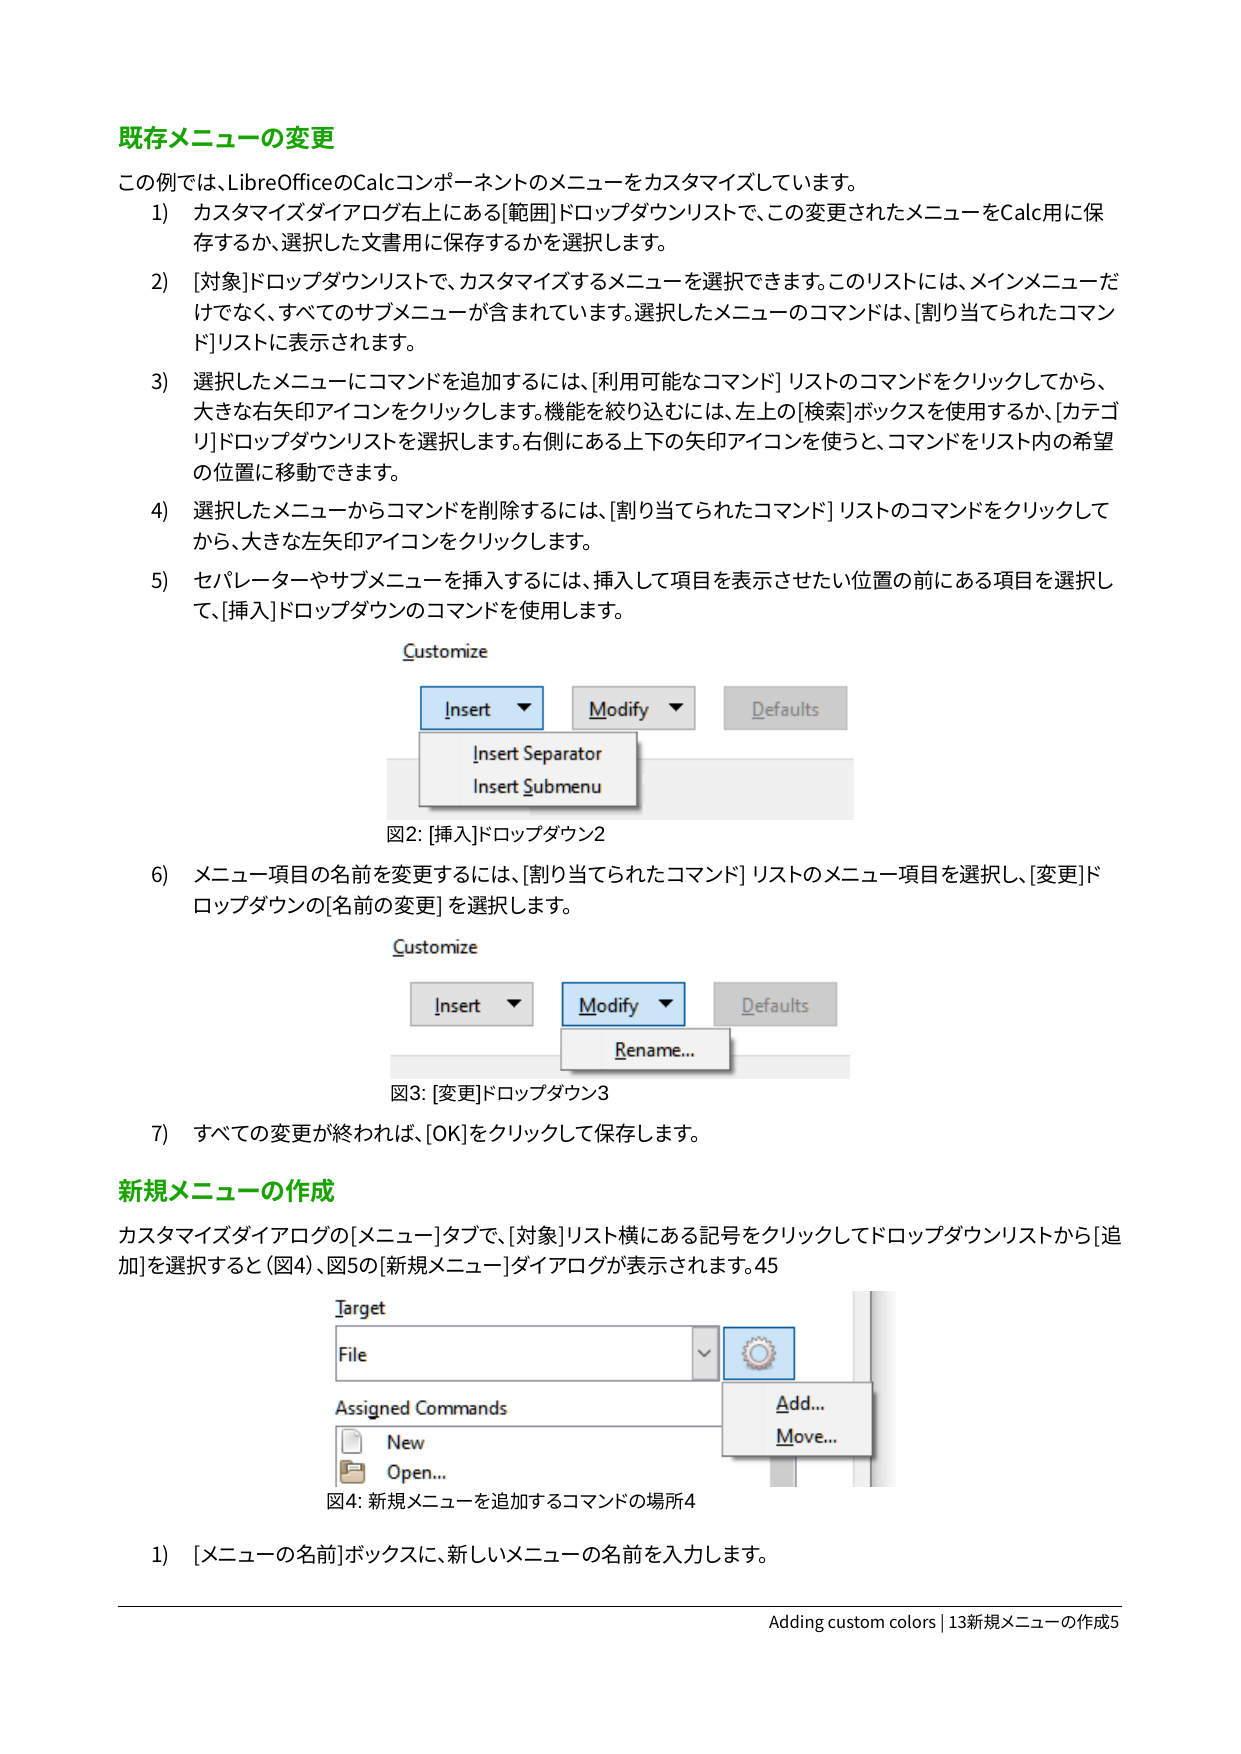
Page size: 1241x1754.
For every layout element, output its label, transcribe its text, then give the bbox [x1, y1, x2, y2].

subtitle 新規メニューの作成 [118, 1171, 1122, 1207]
text カスタマイズダイアログの[メニュー]タブで、[対象]リスト横にある記号をクリックしてドロップダウンリストから[追加]を選択すると（図4）、図5の[新規メニュー]ダイアログが表示されます。45 [118, 1219, 1122, 1279]
list セパレーターやサブメニューを挿入するには、挿入して項目を表示させたい位置の前にある項目を選択して、[挿入]ドロップダウンのコマンドを使用します。 [169, 564, 1122, 624]
picture [326, 1291, 897, 1487]
subtitle 既存メニューの変更 [118, 118, 1122, 154]
list 選択したメニューにコマンドを追加するには、[利用可能なコマンド] リストのコマンドをクリックしてから、大きな右矢印アイコンをクリックします。機能を絞り込むには、左上の[検索]ボックスを使用するか、[カテゴリ]ドロップダウンリストを選択します。右側にある上下の矢印アイコンを使うと、コマンドをリスト内の希望の位置に移動できます。 [169, 365, 1122, 486]
list [対象]ドロップダウンリストで、カスタマイズするメニューを選択できます。このリストには、メインメニューだけでなく、すべてのサブメニューが含まれています。選択したメニューのコマンドは、[割り当てられたコマンド]リストに表示されます。 [169, 266, 1122, 356]
list [メニューの名前]ボックスに、新しいメニューの名前を入力します。 [169, 1538, 1122, 1568]
text 図4: 新規メニューを追加するコマンドの場所4 [327, 1292, 914, 1514]
list メニュー項目の名前を変更するには、[割り当てられたコマンド] リストのメニュー項目を選択し、[変更]ドロップダウンの[名前の変更] を選択します。 [169, 859, 1122, 919]
text 図3: [変更]ドロップダウン3 [390, 1079, 850, 1105]
list この例では、LibreOfficeのCalcコンポーネントのメニューをカスタマイズしています。 [118, 166, 1122, 196]
picture [390, 931, 850, 1079]
list すべての変更が終われば、[OK]をクリックして保存します。 [169, 1117, 1122, 1147]
text 図2: [挿入]ドロップダウン2 [387, 820, 854, 847]
list 選択したメニューからコマンドを削除するには、[割り当てられたコマンド] リストのコマンドをクリックしてから、大きな左矢印アイコンをクリックします。 [169, 495, 1122, 555]
picture [386, 636, 854, 820]
list カスタマイズダイアログ右上にある[範囲]ドロップダウンリストで、この変更されたメニューをCalc用に保存するか、選択した文書用に保存するかを選択します。 [169, 196, 1122, 257]
